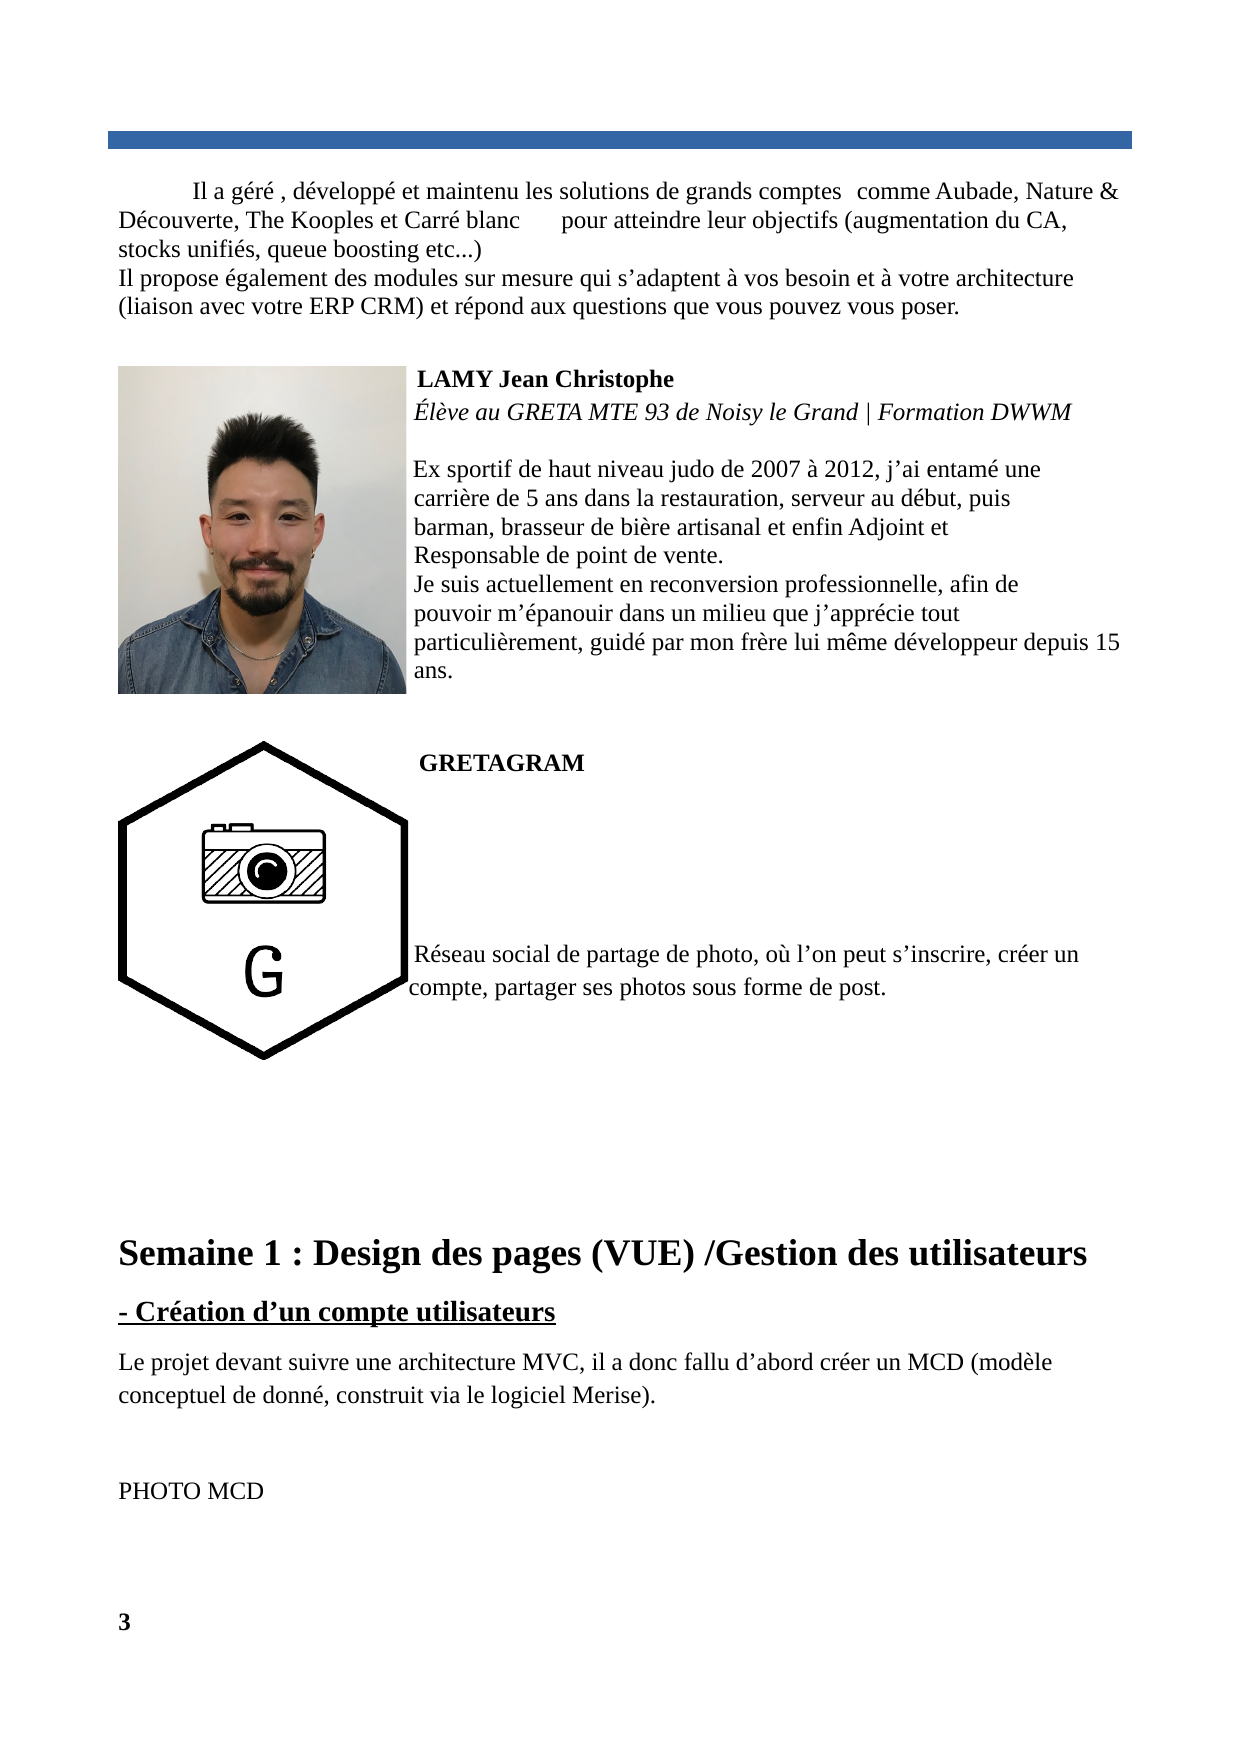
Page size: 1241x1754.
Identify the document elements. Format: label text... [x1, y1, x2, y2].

text PHOTO MCD [118, 1476, 1122, 1504]
text - Création d’un compte utilisateurs [118, 1294, 1122, 1328]
text Ex sportif de haut niveau judo de 2007 à 2012, j’ai entamé une carrière de 5 ans dans la restauration, serveur au début, puis barman, brasseur de bière artisanal et enfin Adjoint et Responsable de point de vente. [407, 454, 1122, 569]
text GRETAGRAM [118, 732, 1122, 780]
text Le projet devant suivre une architecture MVC, il a donc fallu d’abord créer un MCD (modèle conceptuel de donné, construit via le logiciel Merise). [118, 1347, 1122, 1409]
text Semaine 1 : Design des pages (VUE) /Gestion des utilisateurs [118, 1230, 1122, 1273]
text Il propose également des modules sur mesure qui s’adaptent à vos besoin et à votre architecture (liaison avec votre ERP CRM) et répond aux questions que vous pouvez vous poser. [118, 263, 1122, 320]
picture [118, 366, 407, 694]
text Élève au GRETA MTE 93 de Noisy le Grand | Formation DWWM [407, 397, 1122, 426]
text Réseau social de partage de photo, où l’on peut s’inscrire, créer un compte, partager ses photos sous forme de post. [409, 924, 1122, 1001]
picture [118, 741, 409, 1060]
text Je suis actuellement en reconversion professionnelle, afin de pouvoir m’épanouir dans un milieu que j’apprécie tout particulièrement, guidé par mon frère lui même développeur depuis 15 ans. [407, 569, 1122, 684]
text LAMY Jean Christophe [118, 349, 1122, 397]
text Il a géré , développé et maintenu les solutions de grands comptes comme Aubade, Nature & Découverte, The Kooples et Carré blanc pour atteindre leur objectifs (augmentation du CA, stocks unifiés, queue boosting etc...) [118, 176, 1122, 263]
